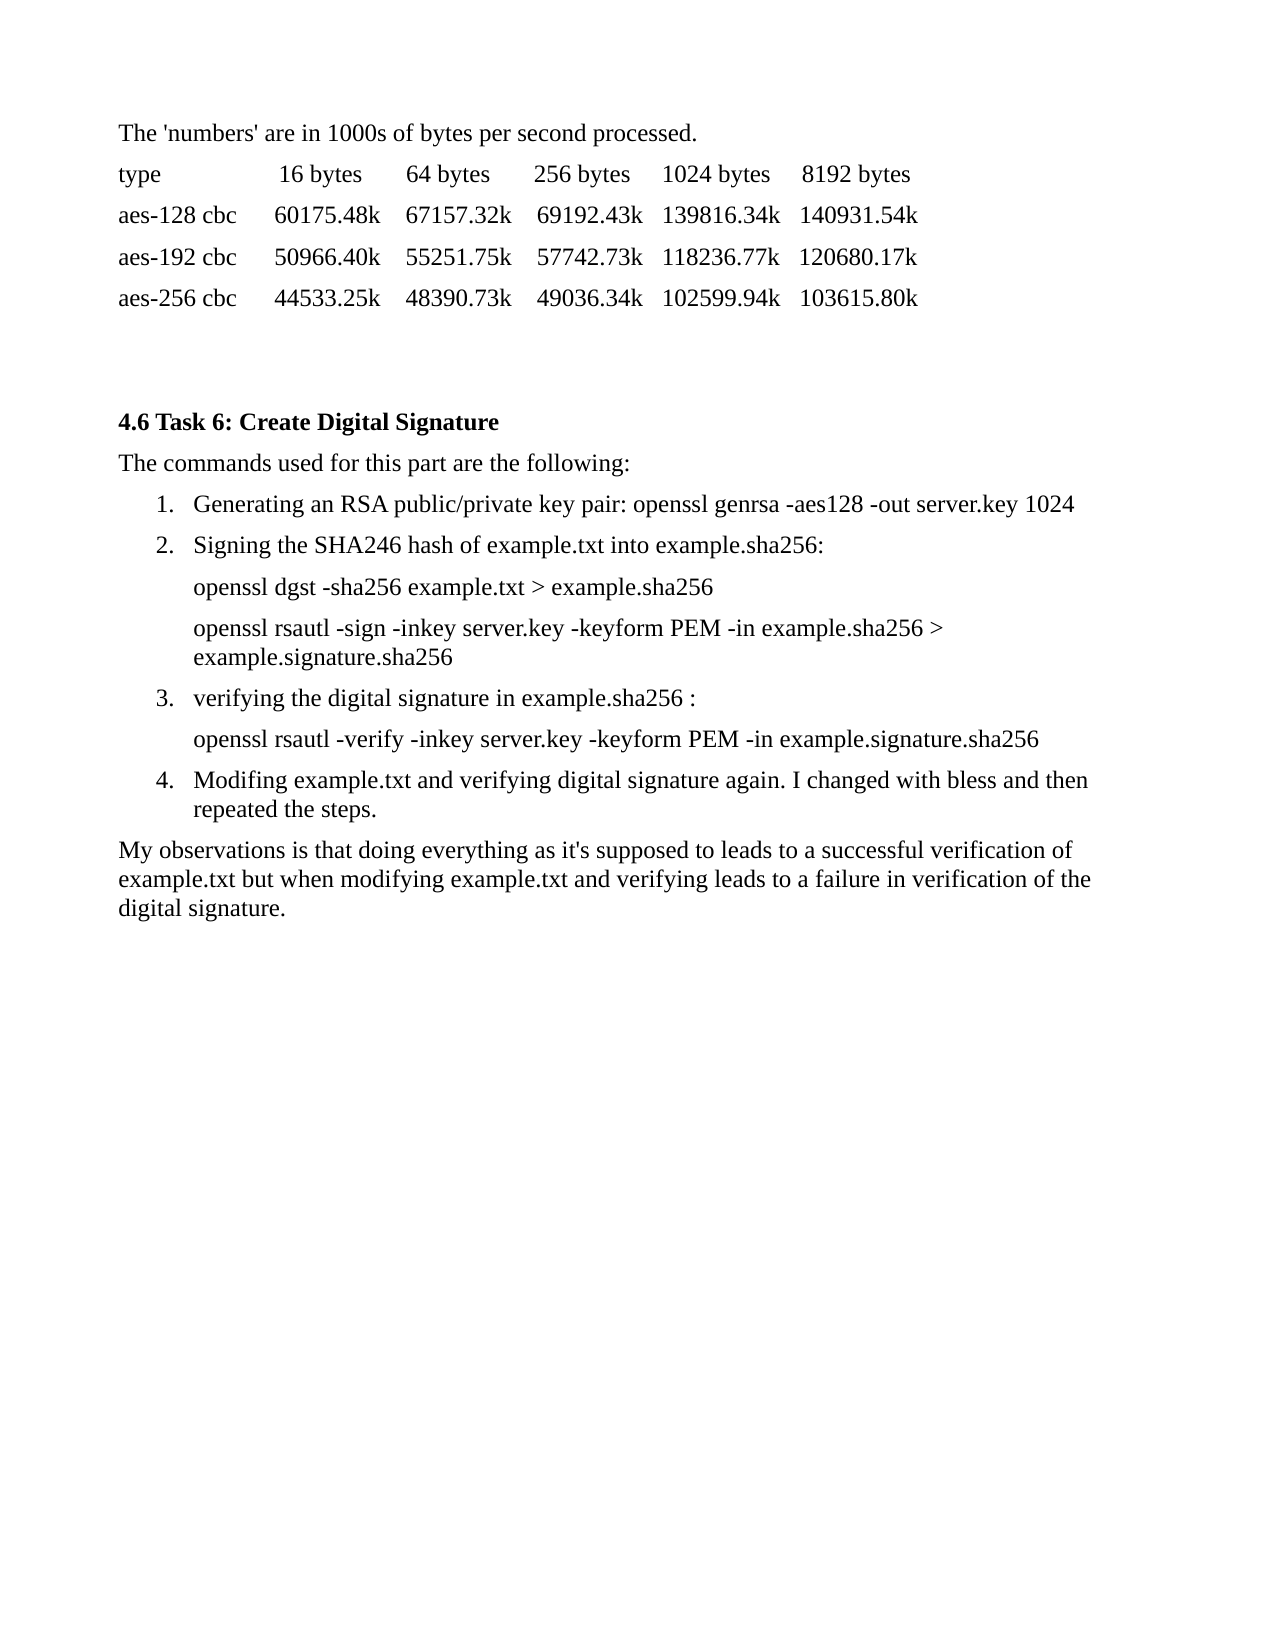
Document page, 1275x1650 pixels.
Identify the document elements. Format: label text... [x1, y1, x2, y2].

list Generating an RSA public/private key pair: openssl genrsa -aes128 -out server.key 1024 [156, 489, 1157, 518]
text The commands used for this part are the following: [118, 448, 1157, 477]
text The 'numbers' are in 1000s of bytes per second processed. [118, 118, 1157, 147]
list verifying the digital signature in example.sha256 : [156, 683, 1157, 712]
text type 16 bytes 64 bytes 256 bytes 1024 bytes 8192 bytes [118, 159, 1157, 188]
list openssl rsautl -verify -inkey server.key -keyform PEM -in example.signature.sha256 [156, 724, 1157, 753]
list openssl dgst -sha256 example.txt > example.sha256 [156, 572, 1157, 601]
list Modifing example.txt and verifying digital signature again. I changed with bless and then repeated the steps. [156, 766, 1157, 823]
text aes-192 cbc 50966.40k 55251.75k 57742.73k 118236.77k 120680.17k [118, 242, 1157, 271]
list Signing the SHA246 hash of example.txt into example.sha256: [156, 531, 1157, 559]
text aes-128 cbc 60175.48k 67157.32k 69192.43k 139816.34k 140931.54k [118, 201, 1157, 229]
text My observations is that doing everything as it's supposed to leads to a successful verification of example.txt but when modifying example.txt and verifying leads to a failure in verification of the digital signature. [118, 836, 1157, 922]
text 4.6 Task 6: Create Digital Signature [118, 407, 1157, 436]
list openssl rsautl -sign -inkey server.key -keyform PEM -in example.sha256 > example.signature.sha256 [156, 613, 1157, 671]
text aes-256 cbc 44533.25k 48390.73k 49036.34k 102599.94k 103615.80k [118, 283, 1157, 312]
